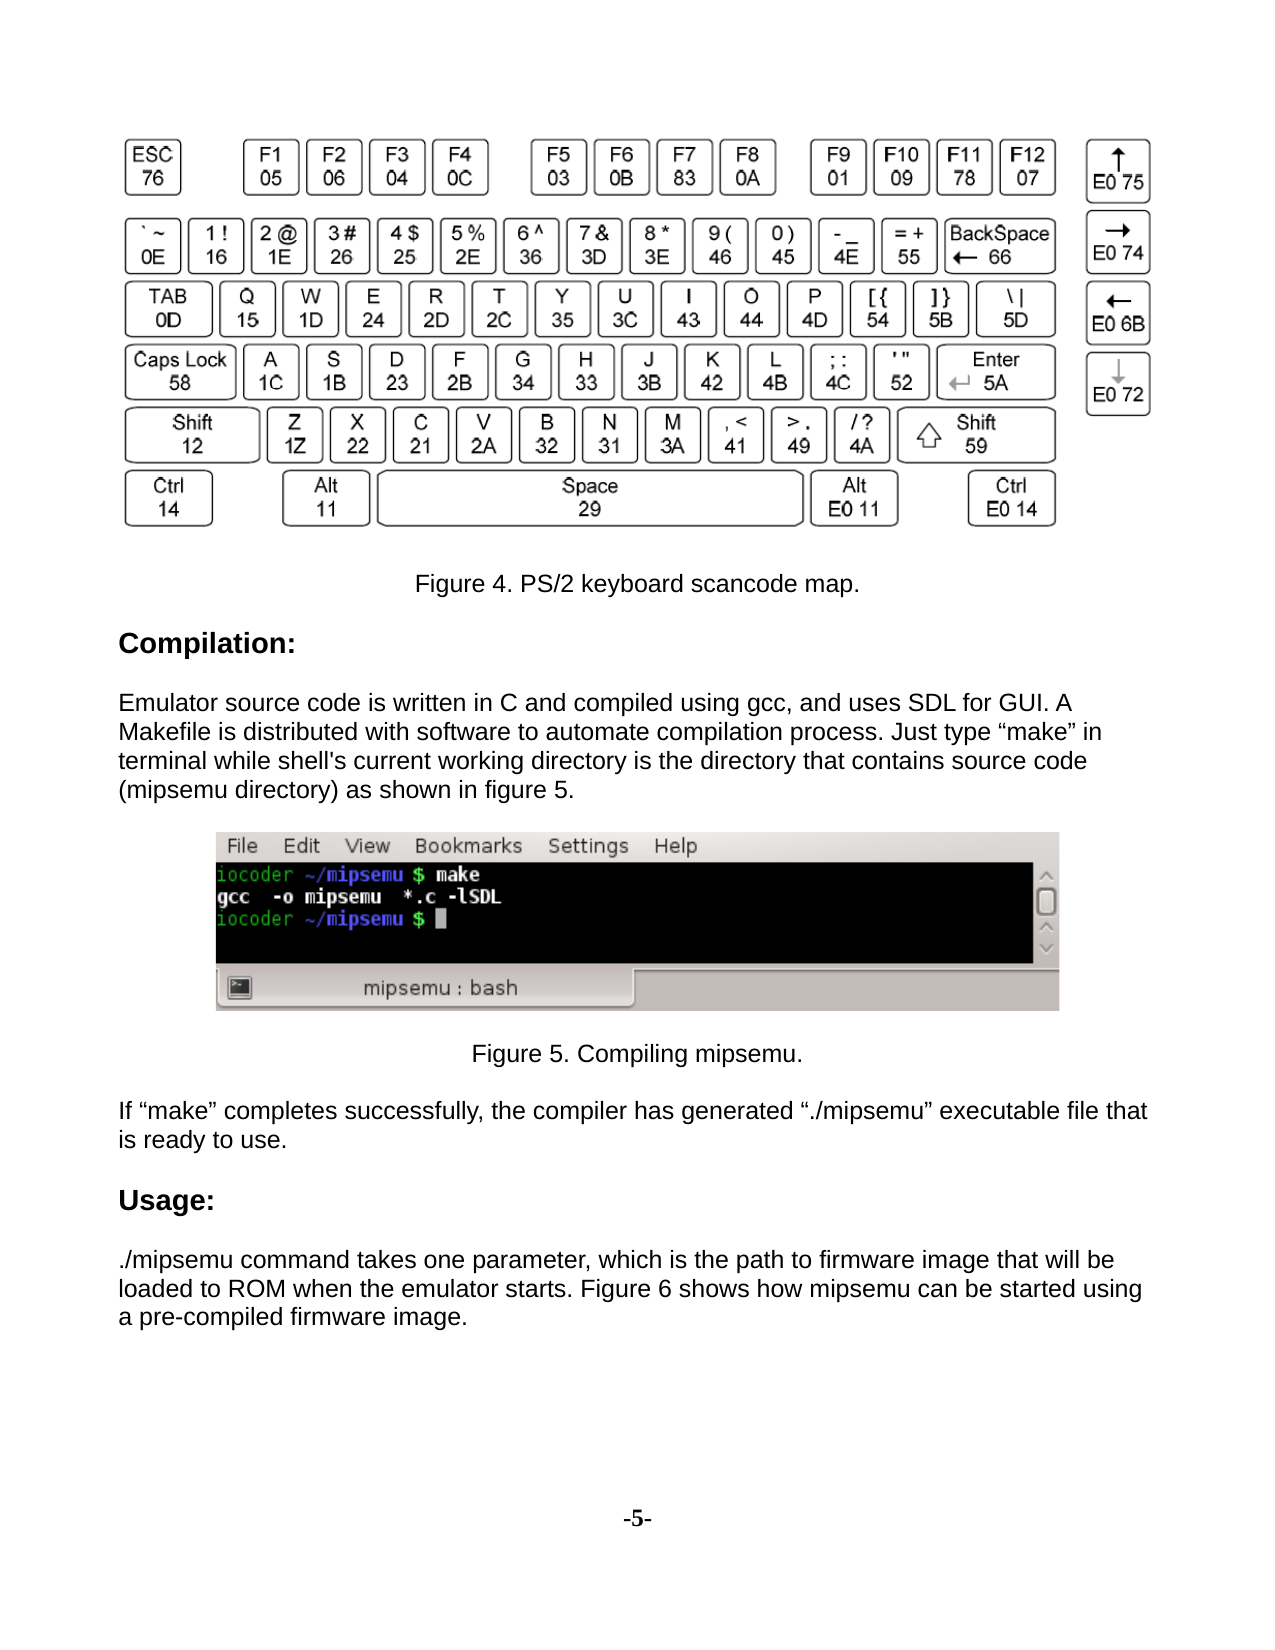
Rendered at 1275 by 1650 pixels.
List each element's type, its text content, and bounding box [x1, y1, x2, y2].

text Usage: [118, 1183, 1157, 1216]
text If “make” completes successfully, the compiler has generated “./mipsemu” executable file that is ready to use. [118, 1096, 1157, 1154]
picture [118, 118, 1157, 540]
picture [215, 832, 1060, 1011]
text Figure 4. PS/2 keyboard scancode map. [118, 568, 1157, 597]
text ./mipsemu command takes one parameter, which is the path to firmware image that will be loaded to ROM when the emulator starts. Figure 6 shows how mipsemu can be started using a pre-compiled firmware image. [118, 1245, 1157, 1331]
text Emulator source code is written in C and compiled using gcc, and uses SDL for GUI. A Makefile is distributed with software to automate compilation process. Just type “make” in terminal while shell's current working directory is the directory that contains source code (mipsemu directory) as shown in figure 5. [118, 688, 1157, 803]
text Figure 5. Compiling mipsemu. [118, 1039, 1157, 1068]
text Compilation: [118, 626, 1157, 659]
